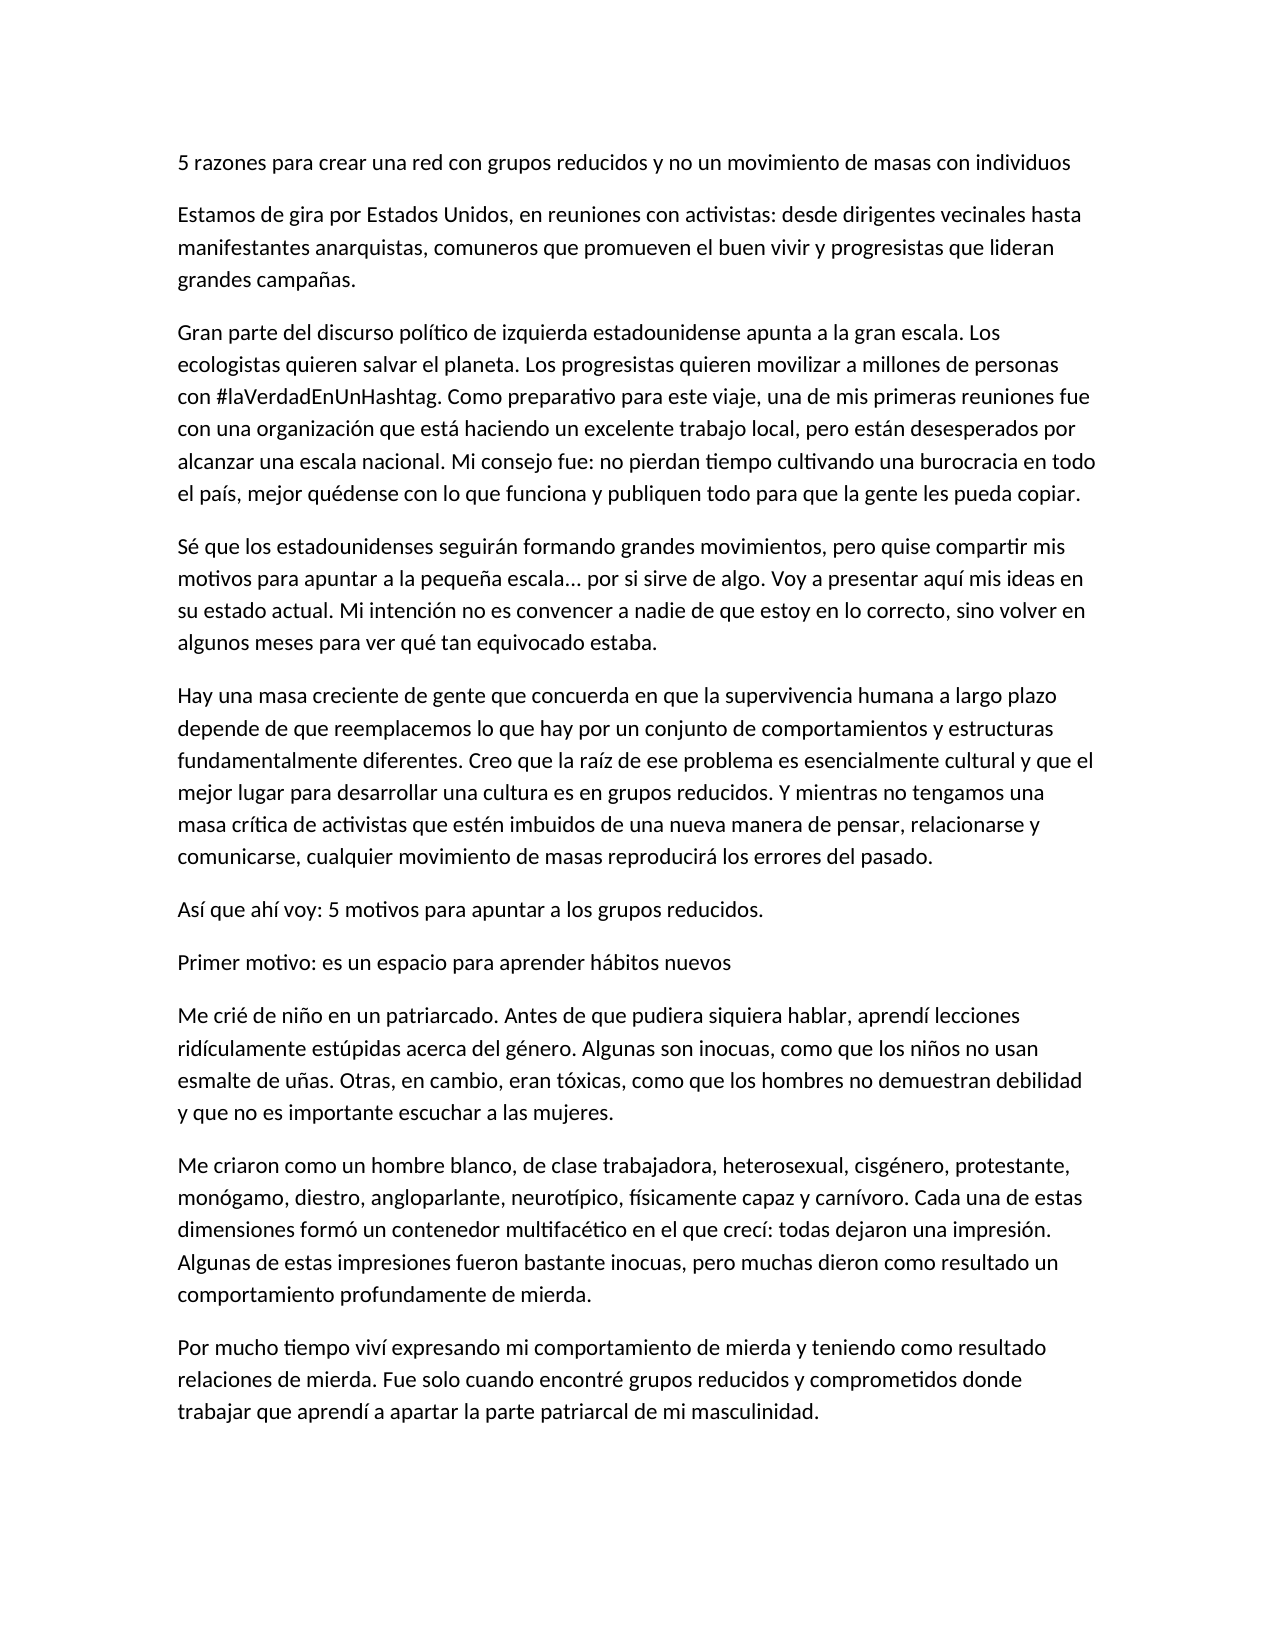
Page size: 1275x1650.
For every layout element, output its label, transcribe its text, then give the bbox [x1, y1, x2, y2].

text Me criaron como un hombre blanco, de clase trabajadora, heterosexual, cisgénero, protestante, monógamo, diestro, angloparlante, neurotípico, físicamente capaz y carnívoro. Cada una de estas dimensiones formó un contenedor multifacético en el que crecí: todas dejaron una impresión. Algunas de estas impresiones fueron bastante inocuas, pero muchas dieron como resultado un comportamiento profundamente de mierda. [177, 1151, 1098, 1308]
text Gran parte del discurso político de izquierda estadounidense apunta a la gran escala. Los ecologistas quieren salvar el planeta. Los progresistas quieren movilizar a millones de personas con #laVerdadEnUnHashtag. Como preparativo para este viaje, una de mis primeras reuniones fue con una organización que está haciendo un excelente trabajo local, pero están desesperados por alcanzar una escala nacional. Mi consejo fue: no pierdan tiempo cultivando una burocracia en todo el país, mejor quédense con lo que funciona y publiquen todo para que la gente les pueda copiar. [177, 318, 1098, 507]
text Así que ahí voy: 5 motivos para apuntar a los grupos reducidos. [177, 896, 1098, 923]
text Por mucho tiempo viví expresando mi comportamiento de mierda y teniendo como resultado relaciones de mierda. Fue solo cuando encontré grupos reducidos y comprometidos donde trabajar que aprendí a apartar la parte patriarcal de mi masculinidad. [177, 1333, 1098, 1425]
text Hay una masa creciente de gente que concuerda en que la supervivencia humana a largo plazo depende de que reemplacemos lo que hay por un conjunto de comportamientos y estructuras fundamentalmente diferentes. Creo que la raíz de ese problema es esencialmente cultural y que el mejor lugar para desarrollar una cultura es en grupos reducidos. Y mientras no tengamos una masa crítica de activistas que estén imbuidos de una nueva manera de pensar, relacionarse y comunicarse, cualquier movimiento de masas reproducirá los errores del pasado. [177, 682, 1098, 871]
text Primer motivo: es un espacio para aprender hábitos nuevos [177, 948, 1098, 977]
text Me crié de niño en un patriarcado. Antes de que pudiera siquiera hablar, aprendí lecciones ridículamente estúpidas acerca del género. Algunas son inocuas, como que los niños no usan esmalte de uñas. Otras, en cambio, eran tóxicas, como que los hombres no demuestran debilidad y que no es importante escuchar a las mujeres. [177, 1002, 1098, 1126]
text 5 razones para crear una red con grupos reducidos y no un movimiento de masas con individuos [177, 148, 1098, 176]
text Sé que los estadounidenses seguirán formando grandes movimientos, pero quise compartir mis motivos para apuntar a la pequeña escala... por si sirve de algo. Voy a presentar aquí mis ideas en su estado actual. Mi intención no es convencer a nadie de que estoy en lo correcto, sino volver en algunos meses para ver qué tan equivocado estaba. [177, 532, 1098, 657]
text Estamos de gira por Estados Unidos, en reuniones con activistas: desde dirigentes vecinales hasta manifestantes anarquistas, comuneros que promueven el buen vivir y progresistas que lideran grandes campañas. [177, 201, 1098, 293]
